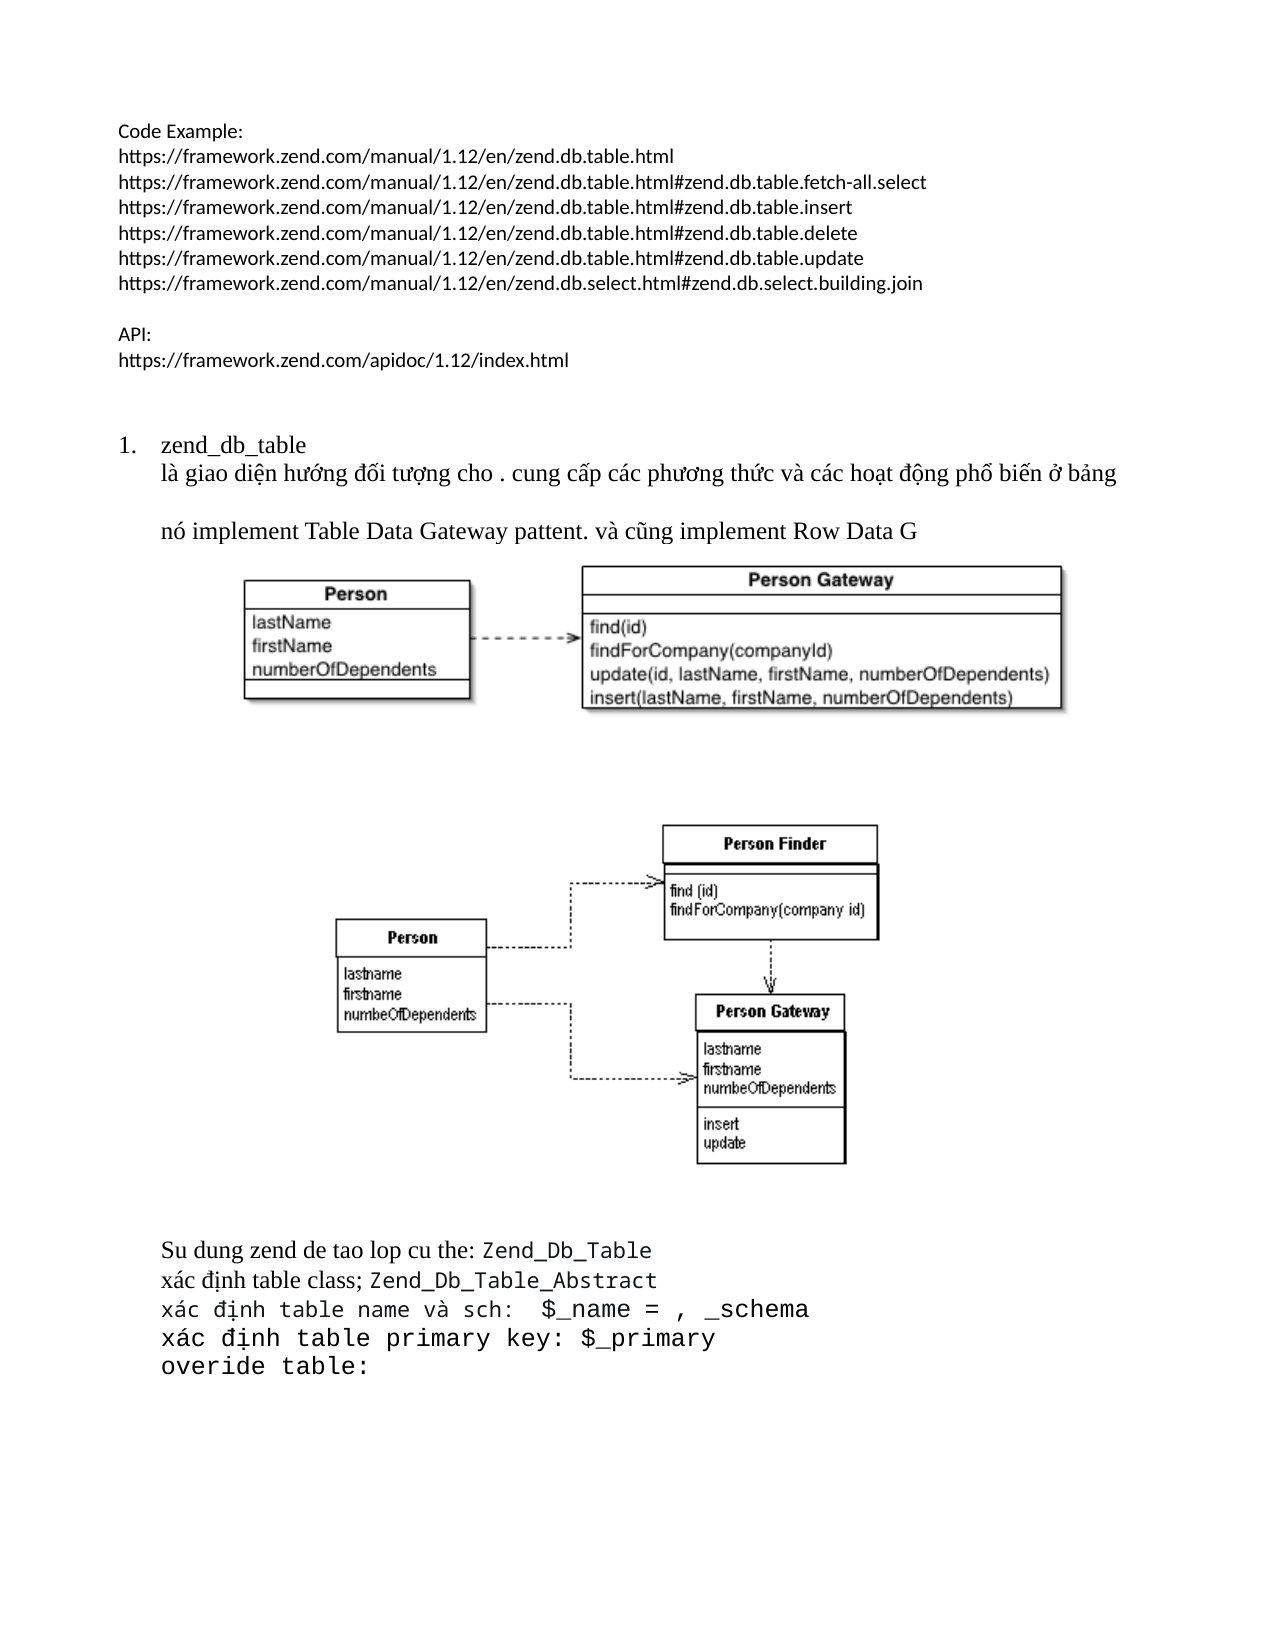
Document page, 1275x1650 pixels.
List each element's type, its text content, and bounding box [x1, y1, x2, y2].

text xác định table primary key: $_primary [118, 1325, 1157, 1354]
picture [169, 544, 1106, 731]
text overide table: [118, 1354, 1157, 1382]
text Code Example: [118, 118, 1157, 143]
text https://framework.zend.com/manual/1.12/en/zend.db.table.html [118, 143, 1157, 169]
text https://framework.zend.com/manual/1.12/en/zend.db.table.html#zend.db.table.update [118, 245, 1157, 271]
text 1. zend_db_table [118, 430, 1157, 458]
text https://framework.zend.com/manual/1.12/en/zend.db.table.html#zend.db.table.delete [118, 220, 1157, 245]
picture [281, 803, 994, 1199]
text https://framework.zend.com/manual/1.12/en/zend.db.table.html#zend.db.table.insert [118, 194, 1157, 220]
text https://framework.zend.com/manual/1.12/en/zend.db.table.html#zend.db.table.fetch-all.select [118, 169, 1157, 194]
text https://framework.zend.com/manual/1.12/en/zend.db.select.html#zend.db.select.building.join [118, 271, 1157, 296]
text Su dung zend de tao lop cu the: Zend_Db_Table [118, 1235, 1157, 1264]
text https://framework.zend.com/apidoc/1.12/index.html [118, 347, 1157, 372]
text API: [118, 321, 1157, 347]
text xác định table name và sch: $_name = , _schema [118, 1294, 1157, 1325]
text nó implement Table Data Gateway pattent. và cũng implement Row Data G [118, 516, 1157, 545]
text là giao diện hướng đối tượng cho . cung cấp các phương thức và các hoạt động phổ biến ở bảng [118, 458, 1157, 487]
text xác định table class; Zend_Db_Table_Abstract [118, 1264, 1157, 1294]
